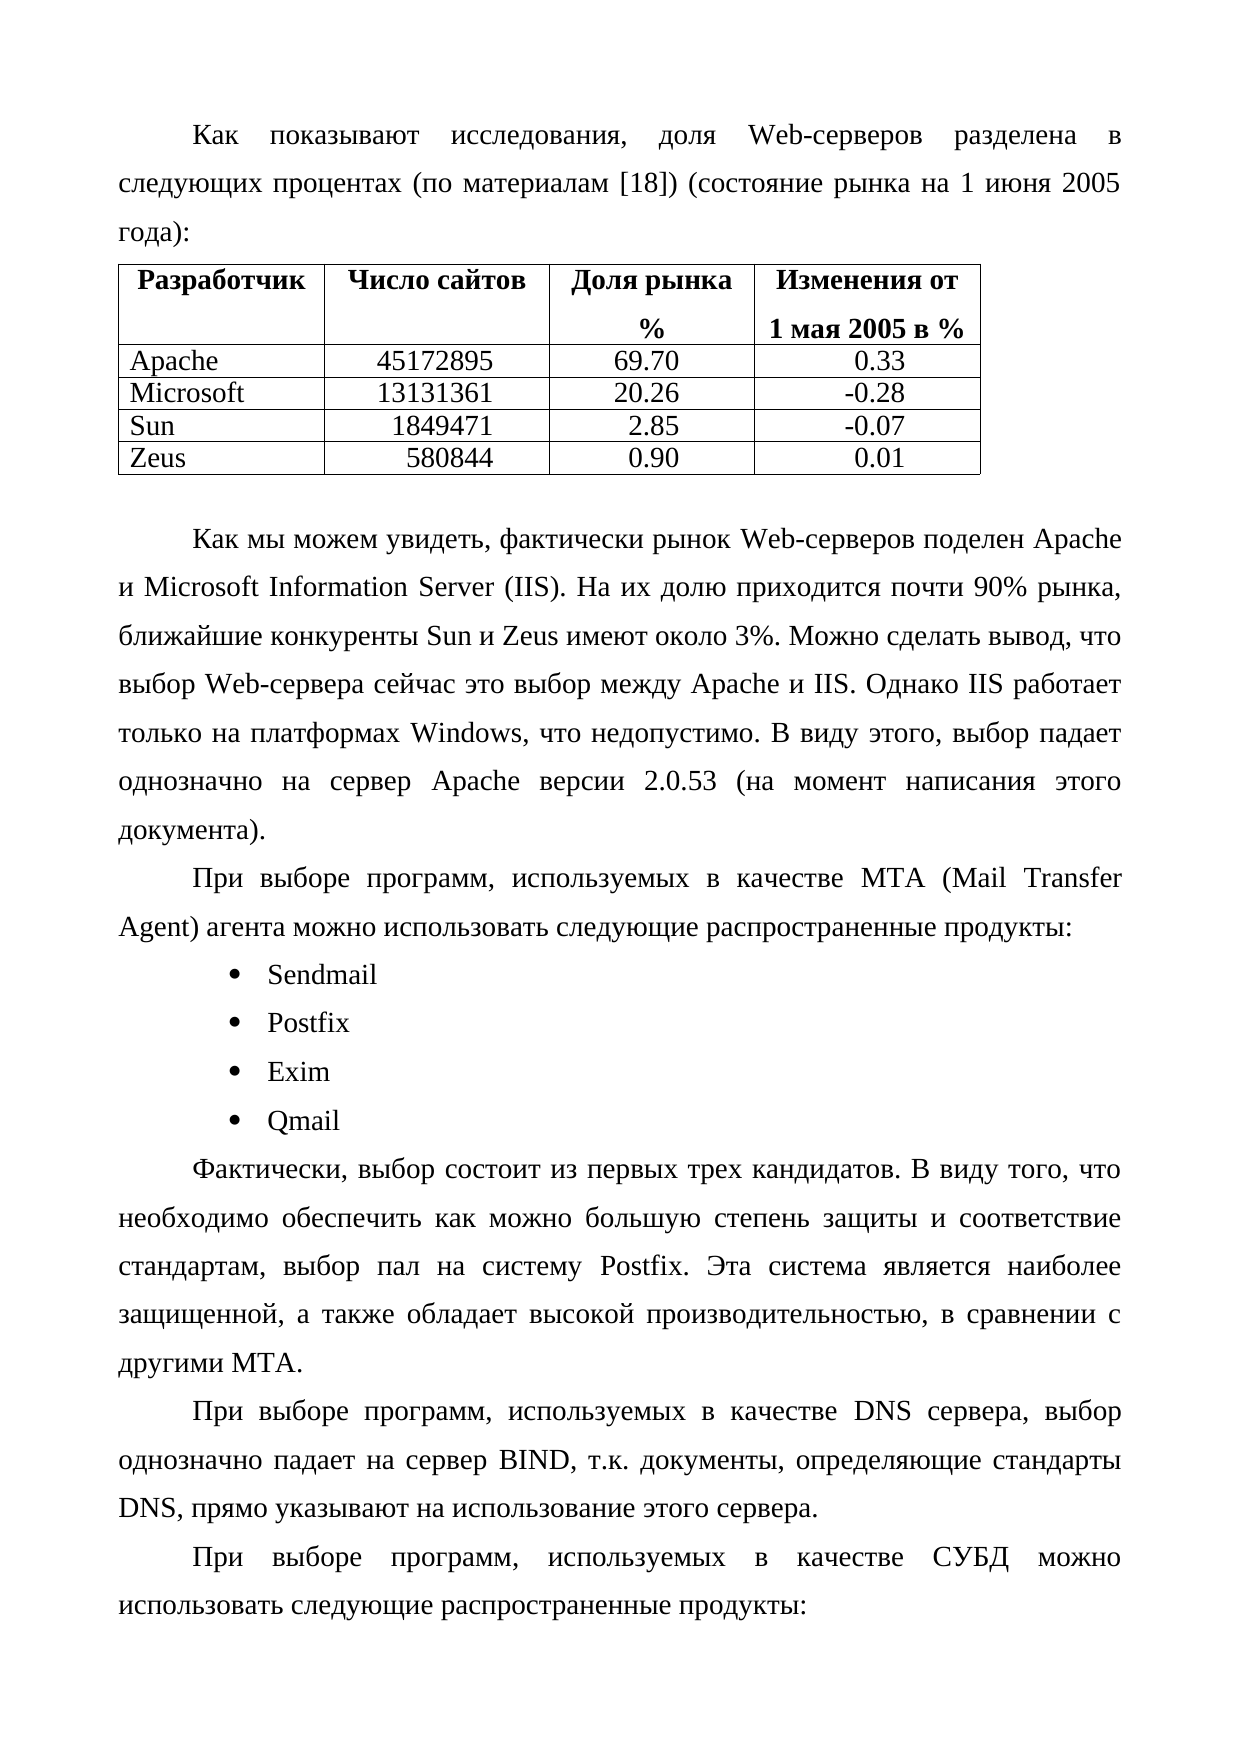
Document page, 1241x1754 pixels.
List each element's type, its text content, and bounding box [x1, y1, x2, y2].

table_cell -0.07 [755, 410, 980, 441]
table_cell -0.28 [755, 378, 980, 409]
list Sendmail [229, 958, 1122, 991]
table_cell 0.33 [755, 345, 980, 377]
list Qmail [229, 1104, 1122, 1136]
list Postfix [229, 1007, 1122, 1039]
table_cell Apache [119, 345, 324, 377]
text Как показывают исследования, доля Web-серверов разделена в следующих процентах (по материалам [18]) (состояние рынка на 1 июня 2005 года): [118, 118, 1122, 247]
table_cell Sun [119, 410, 324, 441]
table_cell 0.01 [755, 442, 980, 474]
text При выборе программ, используемых в качестве DNS сервера, выбор однозначно падает на сервер BIND, т.к. документы, определяющие стандарты DNS, прямо указывают на использование этого сервера. [118, 1395, 1122, 1524]
text При выборе программ, используемых в качестве MTA (Mail Transfer Agent) агента можно использовать следующие распространенные продукты: [118, 861, 1122, 942]
table_cell 0.90 [550, 442, 754, 474]
table_cell 13131361 [325, 378, 549, 409]
table_cell Zeus [119, 442, 324, 474]
table_header Изменения от 1 мая 2005 в % [755, 265, 980, 344]
text Фактически, выбор состоит из первых трех кандидатов. В виду того, что необходимо обеспечить как можно большую степень защиты и соответствие стандартам, выбор пал на систему Postfix. Эта система является наиболее защищенной, а также обладает высокой производительностью, в сравнении с другими MTA. [118, 1152, 1122, 1378]
table_header Число сайтов [325, 265, 549, 344]
table_cell 20.26 [550, 378, 754, 409]
table_cell 1849471 [325, 410, 549, 441]
table_cell 580844 [325, 442, 549, 474]
text При выборе программ, используемых в качестве СУБД можно использовать следующие распространенные продукты: [118, 1540, 1122, 1621]
table_cell 2.85 [550, 410, 754, 441]
table_cell 45172895 [325, 345, 549, 377]
table_header Доля рынка % [550, 265, 754, 344]
table_header Разработчик [119, 265, 324, 344]
text Как мы можем увидеть, фактически рынок Web-серверов поделен Apache и Microsoft Information Server (IIS). На их долю приходится почти 90% рынка, ближайшие конкуренты Sun и Zeus имеют около 3%. Можно сделать вывод, что выбор Web-сервера сейчас это выбор между Apache и IIS. Однако IIS работает только на платформах Windows, что недопустимо. В виду этого, выбор падает однозначно на сервер Apache версии 2.0.53 (на момент написания этого документа). [118, 522, 1122, 845]
table_cell 69.70 [550, 345, 754, 377]
list Exim [229, 1055, 1122, 1088]
table_cell Microsoft [119, 378, 324, 409]
